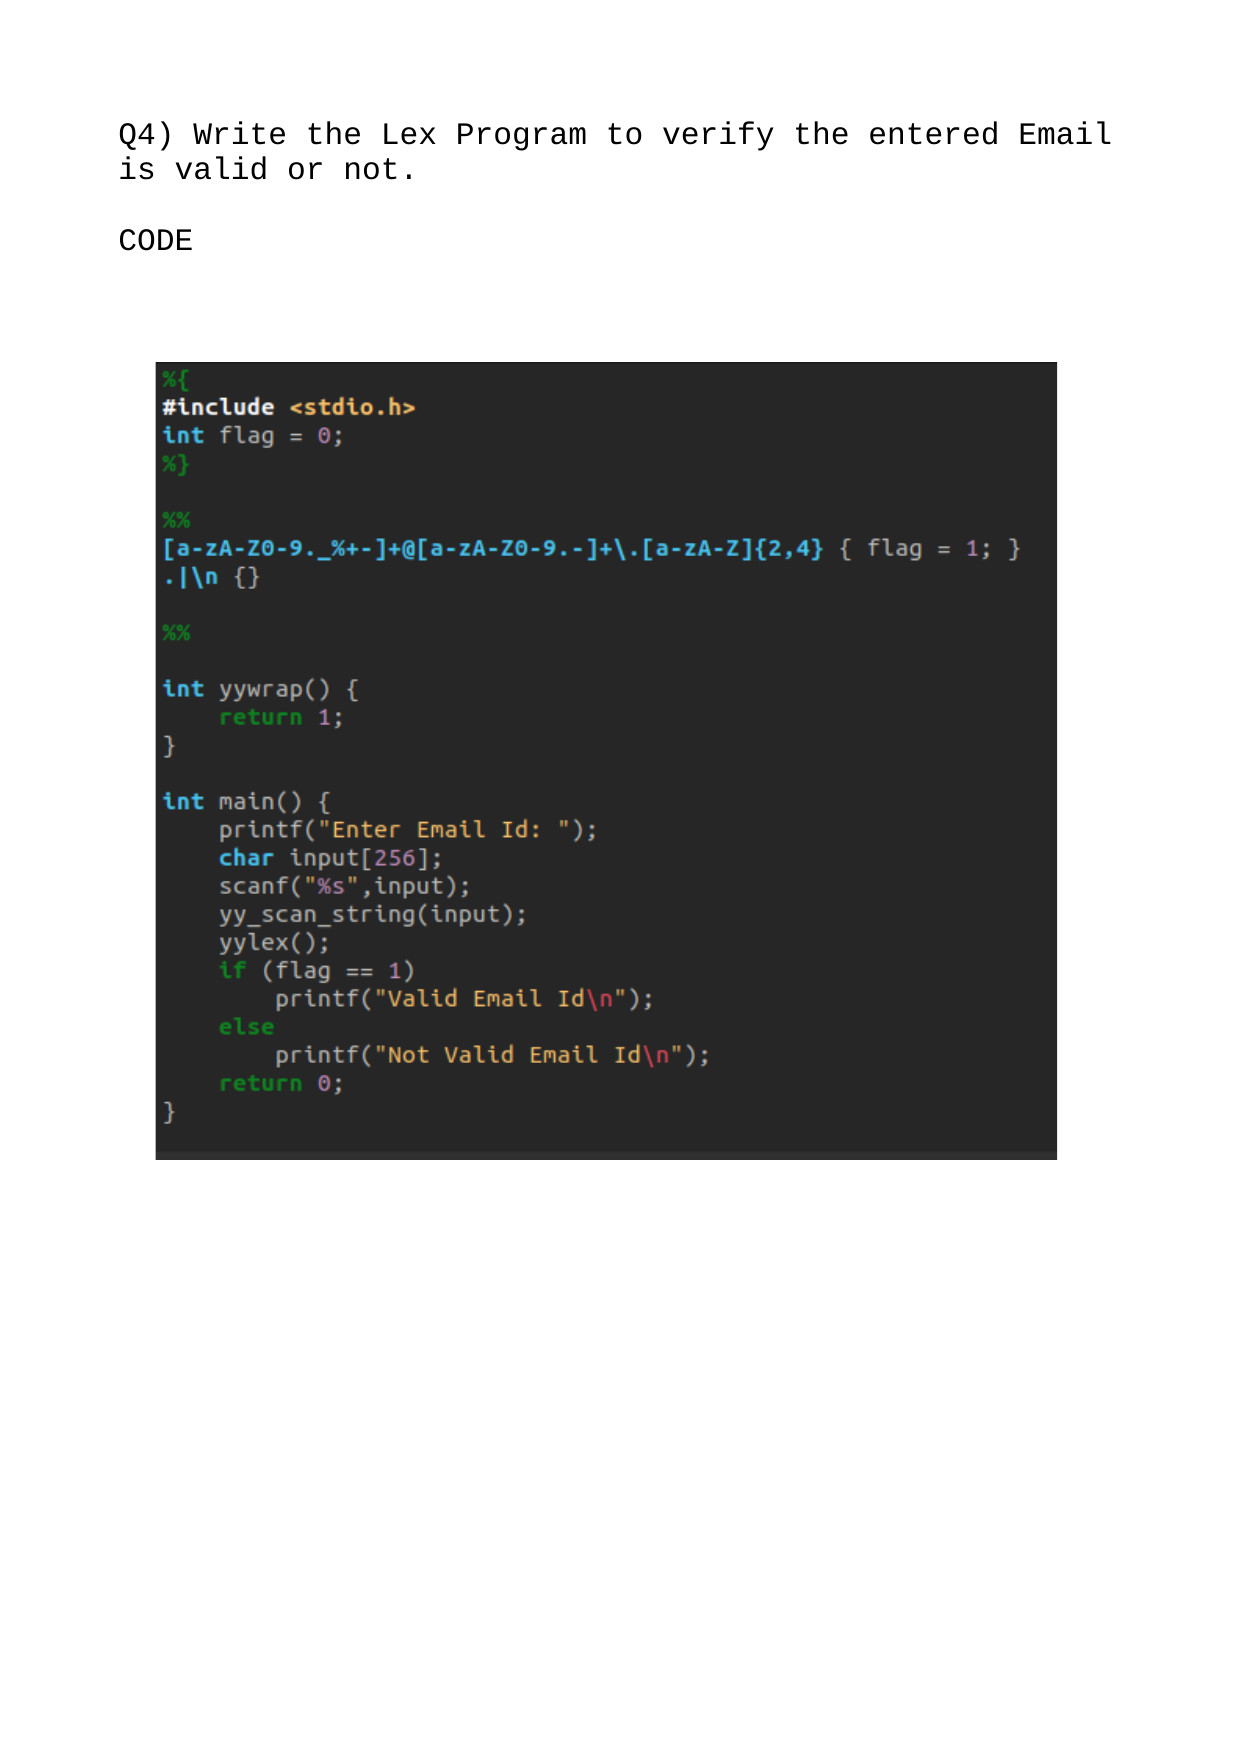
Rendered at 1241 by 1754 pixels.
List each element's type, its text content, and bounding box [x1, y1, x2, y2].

text Q4) Write the Lex Program to verify the entered Email is valid or not. [118, 118, 1122, 189]
picture [155, 362, 1058, 1160]
text CODE [118, 224, 1122, 260]
